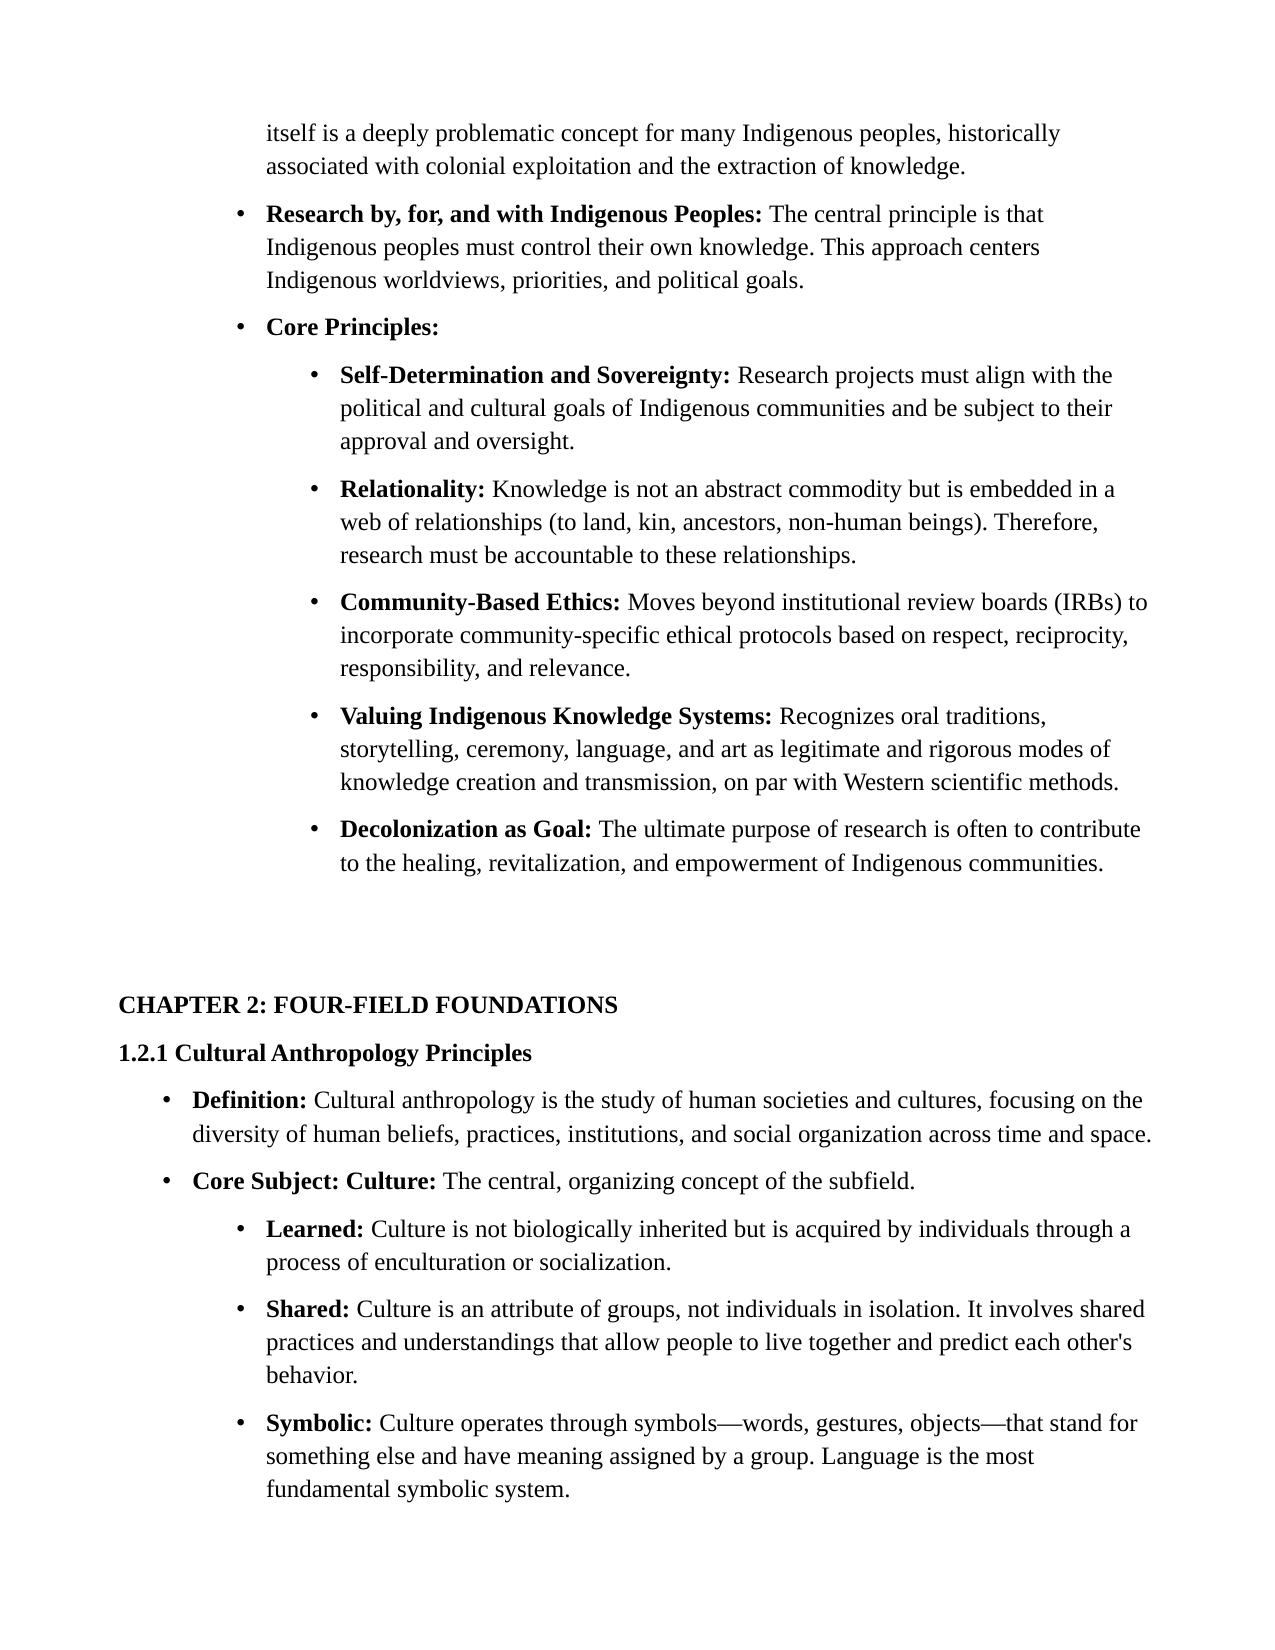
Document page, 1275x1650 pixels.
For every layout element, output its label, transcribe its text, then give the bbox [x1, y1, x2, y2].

text 1.2.1 Cultural Anthropology Principles [118, 1038, 1157, 1067]
list Research by, for, and with Indigenous Peoples: The central principle is that Indigenous peoples must control their own knowledge. This approach centers Indigenous worldviews, priorities, and political goals. [236, 199, 1157, 293]
list Self-Determination and Sovereignty: Research projects must align with the political and cultural goals of Indigenous communities and be subject to their approval and oversight. [310, 360, 1157, 455]
list Decolonization as Goal: The ultimate purpose of research is often to contribute to the healing, revitalization, and empowerment of Indigenous communities. [310, 814, 1157, 876]
list Definition: Cultural anthropology is the study of human societies and cultures, focusing on the diversity of human beliefs, practices, institutions, and social organization across time and space. [162, 1086, 1157, 1147]
list itself is a deeply problematic concept for many Indigenous peoples, historically associated with colonial exploitation and the extraction of knowledge. [236, 118, 1157, 180]
list Symbolic: Culture operates through symbols—words, gestures, objects—that stand for something else and have meaning assigned by a group. Language is the most fundamental symbolic system. [236, 1408, 1157, 1503]
list Learned: Culture is not biologically inherited but is acquired by individuals through a process of enculturation or socialization. [236, 1214, 1157, 1276]
list Shared: Culture is an attribute of groups, not individuals in isolation. It involves shared practices and understandings that allow people to live together and predict each other's behavior. [236, 1294, 1157, 1389]
list Community-Based Ethics: Moves beyond institutional review boards (IRBs) to incorporate community-specific ethical protocols based on respect, reciprocity, responsibility, and relevance. [310, 587, 1157, 682]
list Valuing Indigenous Knowledge Systems: Recognizes oral traditions, storytelling, ceremony, language, and art as legitimate and rigorous modes of knowledge creation and transmission, on par with Western scientific methods. [310, 701, 1157, 796]
text CHAPTER 2: FOUR-FIELD FOUNDATIONS [118, 990, 1157, 1019]
list Core Principles: [236, 312, 1157, 341]
list Relationality: Knowledge is not an abstract commodity but is embedded in a web of relationships (to land, kin, ancestors, non-human beings). Therefore, research must be accountable to these relationships. [310, 474, 1157, 568]
list Core Subject: Culture: The central, organizing concept of the subfield. [162, 1166, 1157, 1195]
